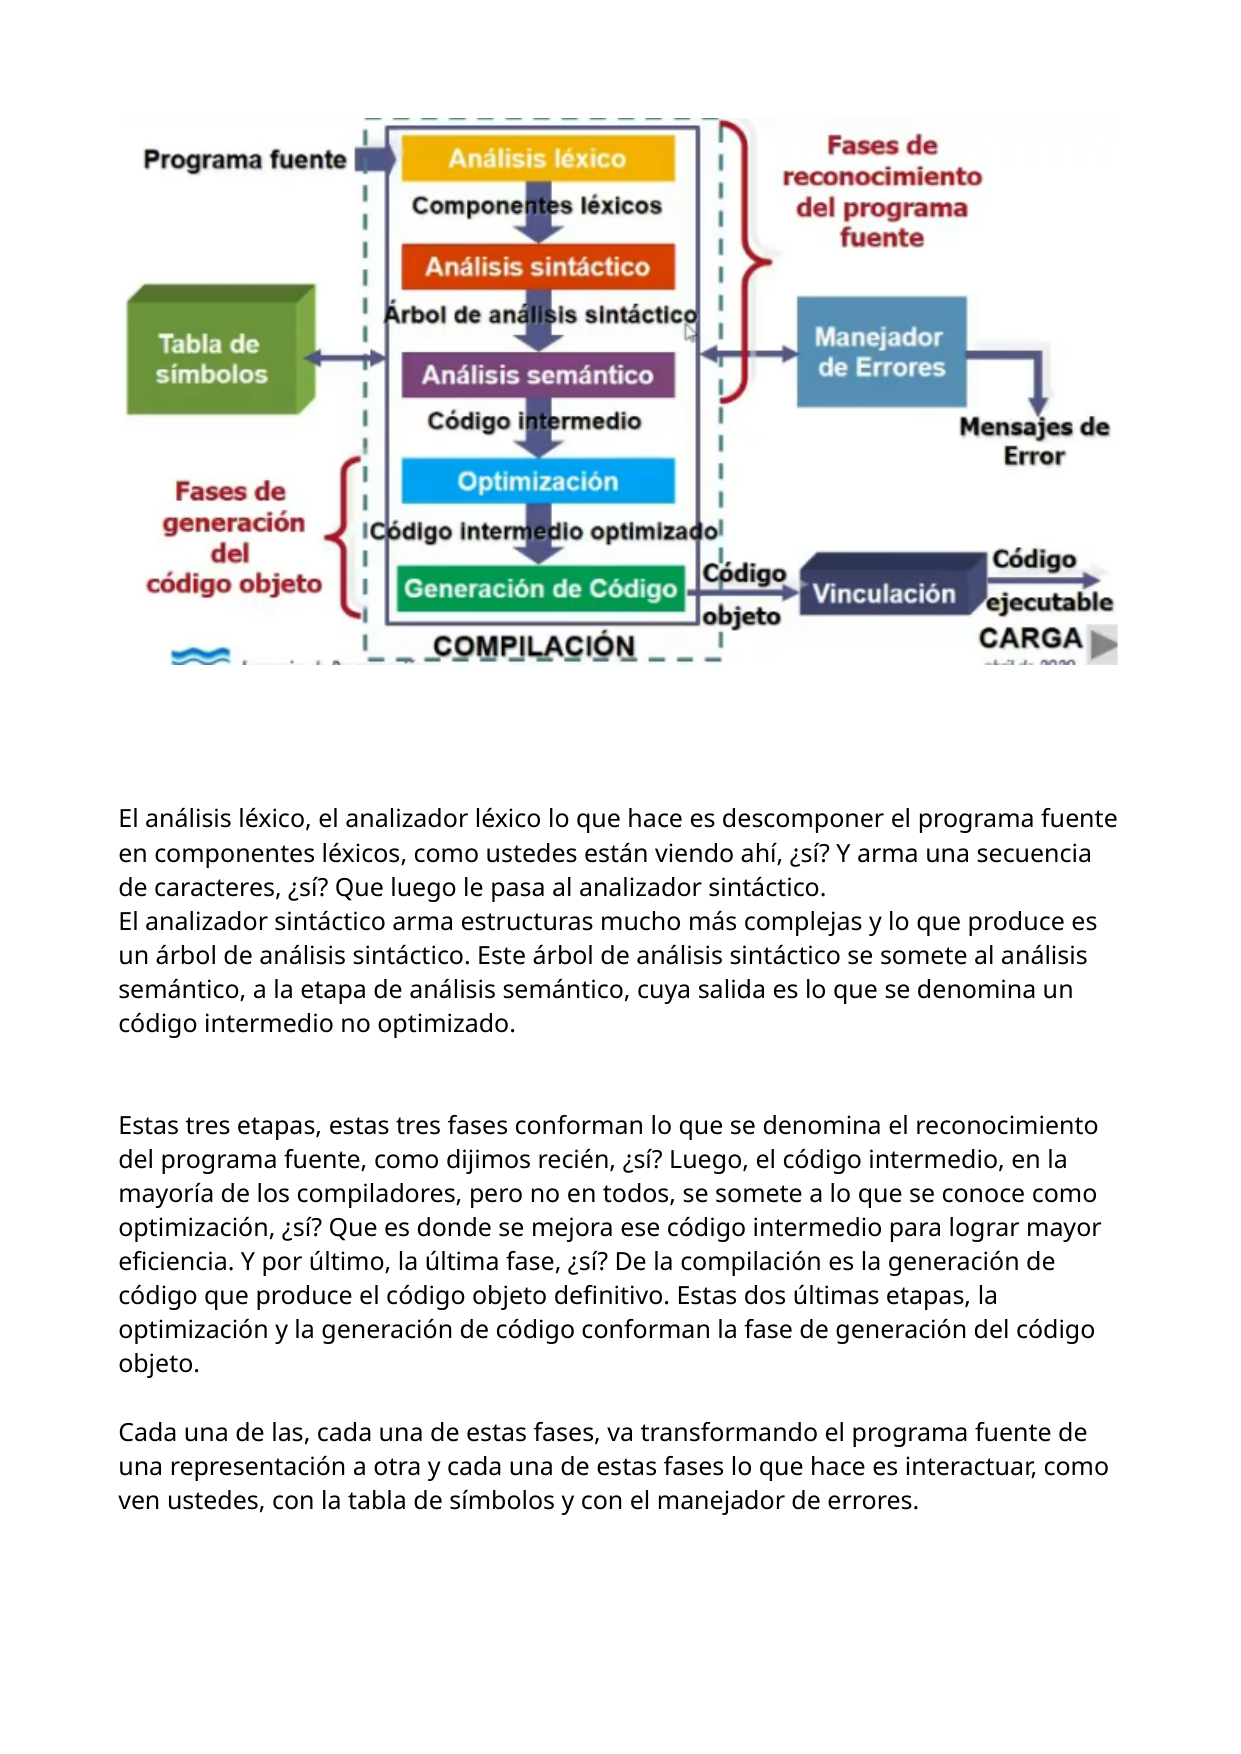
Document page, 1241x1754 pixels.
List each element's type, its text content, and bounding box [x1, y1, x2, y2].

picture [122, 118, 1118, 665]
text El análisis léxico, el analizador léxico lo que hace es descomponer el programa fuente en componentes léxicos, como ustedes están viendo ahí, ¿sí? Y arma una secuencia de caracteres, ¿sí? Que luego le pasa al analizador sintáctico. [118, 801, 1122, 903]
text El analizador sintáctico arma estructuras mucho más complejas y lo que produce es un árbol de análisis sintáctico. Este árbol de análisis sintáctico se somete al análisis semántico, a la etapa de análisis semántico, cuya salida es lo que se denomina un código intermedio no optimizado. [118, 903, 1122, 1039]
text Cada una de las, cada una de estas fases, va transformando el programa fuente de una representación a otra y cada una de estas fases lo que hace es interactuar, como ven ustedes, con la tabla de símbolos y con el manejador de errores. [118, 1414, 1122, 1516]
text Estas tres etapas, estas tres fases conforman lo que se denomina el reconocimiento del programa fuente, como dijimos recién, ¿sí? Luego, el código intermedio, en la mayoría de los compiladores, pero no en todos, se somete a lo que se conoce como optimización, ¿sí? Que es donde se mejora ese código intermedio para lograr mayor eficiencia. Y por último, la última fase, ¿sí? De la compilación es la generación de código que produce el código objeto definitivo. Estas dos últimas etapas, la optimización y la generación de código conforman la fase de generación del código objeto. [118, 1108, 1122, 1380]
